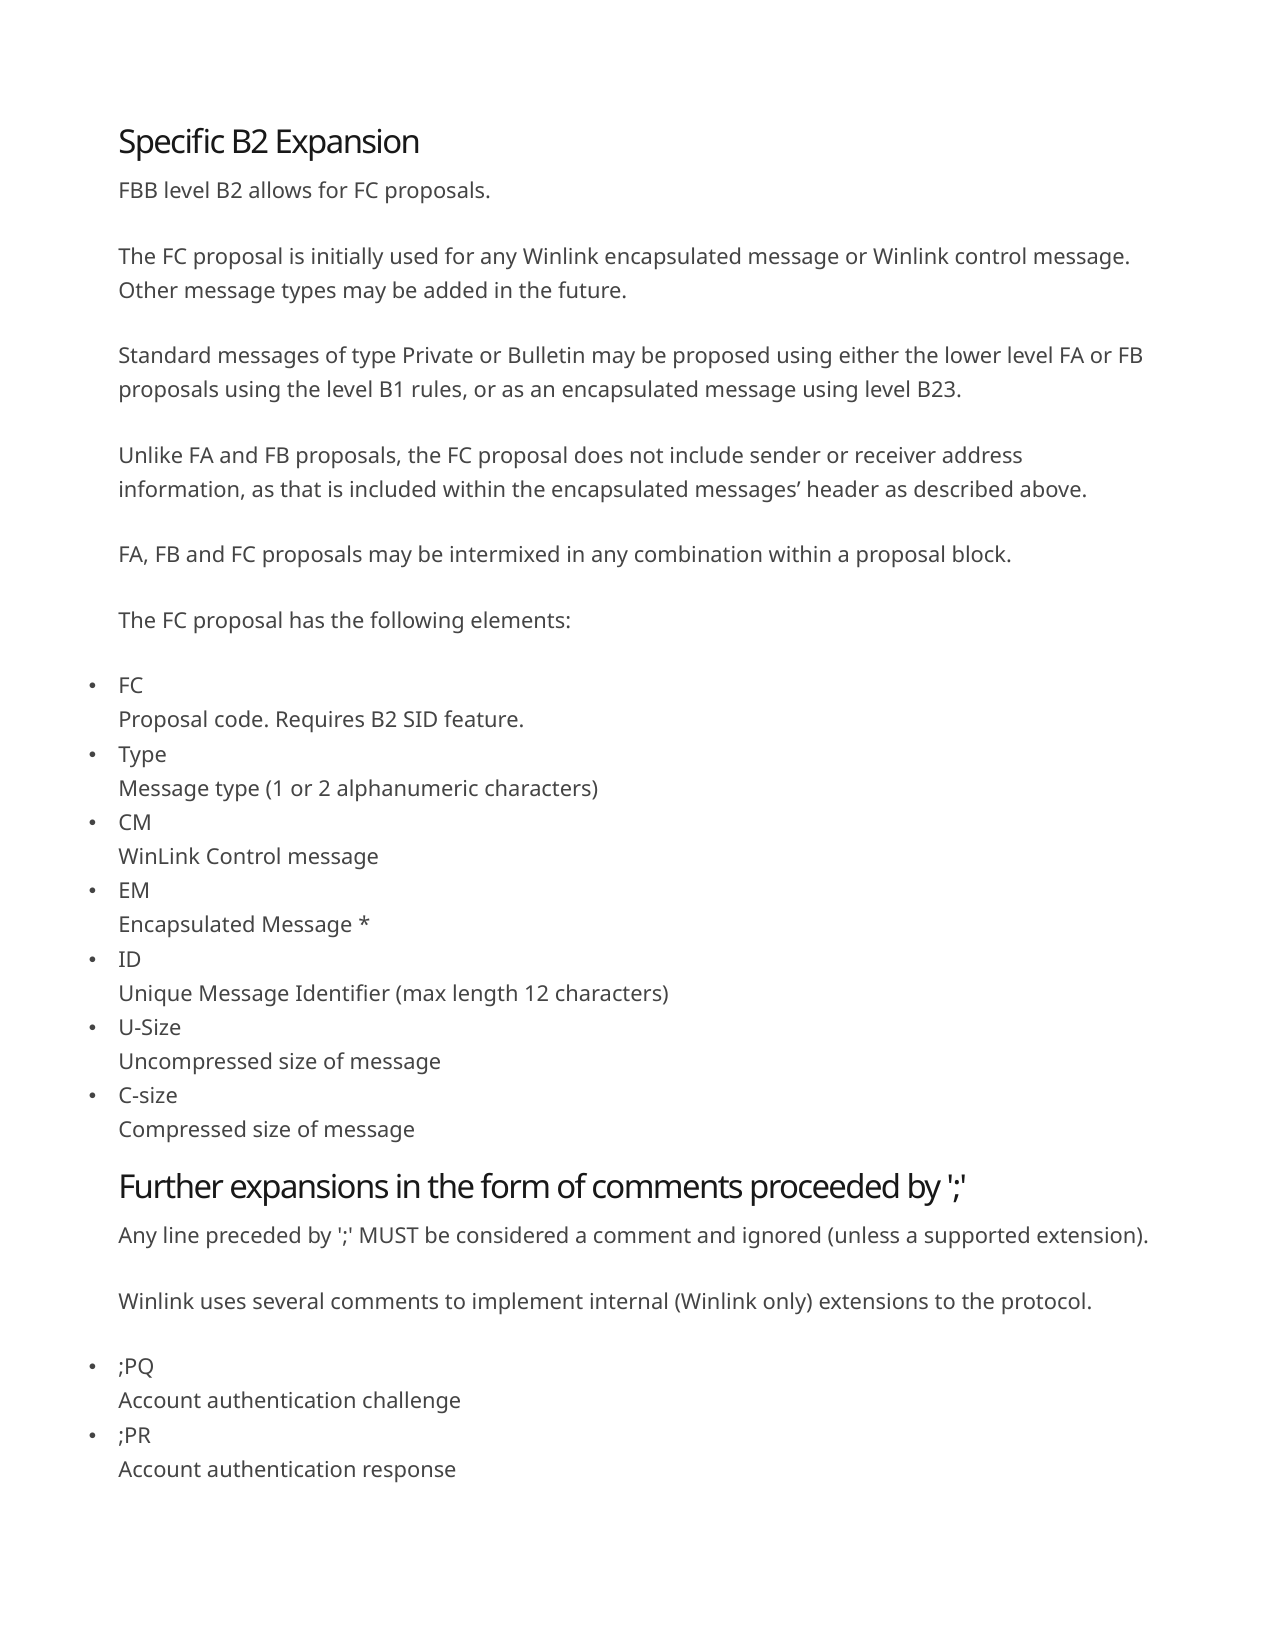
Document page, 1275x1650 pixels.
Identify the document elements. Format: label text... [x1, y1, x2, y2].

text Any line preceded by ';' MUST be considered a comment and ignored (unless a supported extension). [118, 1220, 1157, 1250]
subtitle Further expansions in the form of comments proceeded by ';' [118, 1163, 1157, 1208]
list FC Proposal code. Requires B2 SID feature. [118, 670, 1157, 734]
text The FC proposal is initially used for any Winlink encapsulated message or Winlink control message. Other message types may be added in the future. [118, 241, 1157, 305]
text Unlike FA and FB proposals, the FC proposal does not include sender or receiver address information, as that is included within the encapsulated messages’ header as described above. [118, 440, 1157, 504]
text FA, FB and FC proposals may be intermixed in any combination within a proposal block. [118, 539, 1157, 569]
list C-size Compressed size of message [118, 1080, 1157, 1144]
list EM Encapsulated Message * [118, 875, 1157, 939]
text Winlink uses several comments to implement internal (Winlink only) extensions to the protocol. [118, 1286, 1157, 1316]
subtitle Specific B2 Expansion [118, 118, 1157, 163]
list Type Message type (1 or 2 alphanumeric characters) [118, 739, 1157, 803]
list CM WinLink Control message [118, 807, 1157, 871]
text Standard messages of type Private or Bulletin may be proposed using either the lower level FA or FB proposals using the level B1 rules, or as an encapsulated message using level B23. [118, 340, 1157, 404]
list U-Size Uncompressed size of message [118, 1012, 1157, 1076]
text The FC proposal has the following elements: [118, 605, 1157, 635]
list ;PQ Account authentication challenge [118, 1351, 1157, 1415]
list ;PR Account authentication response [118, 1419, 1157, 1483]
text FBB level B2 allows for FC proposals. [118, 175, 1157, 205]
list ID Unique Message Identifier (max length 12 characters) [118, 944, 1157, 1008]
